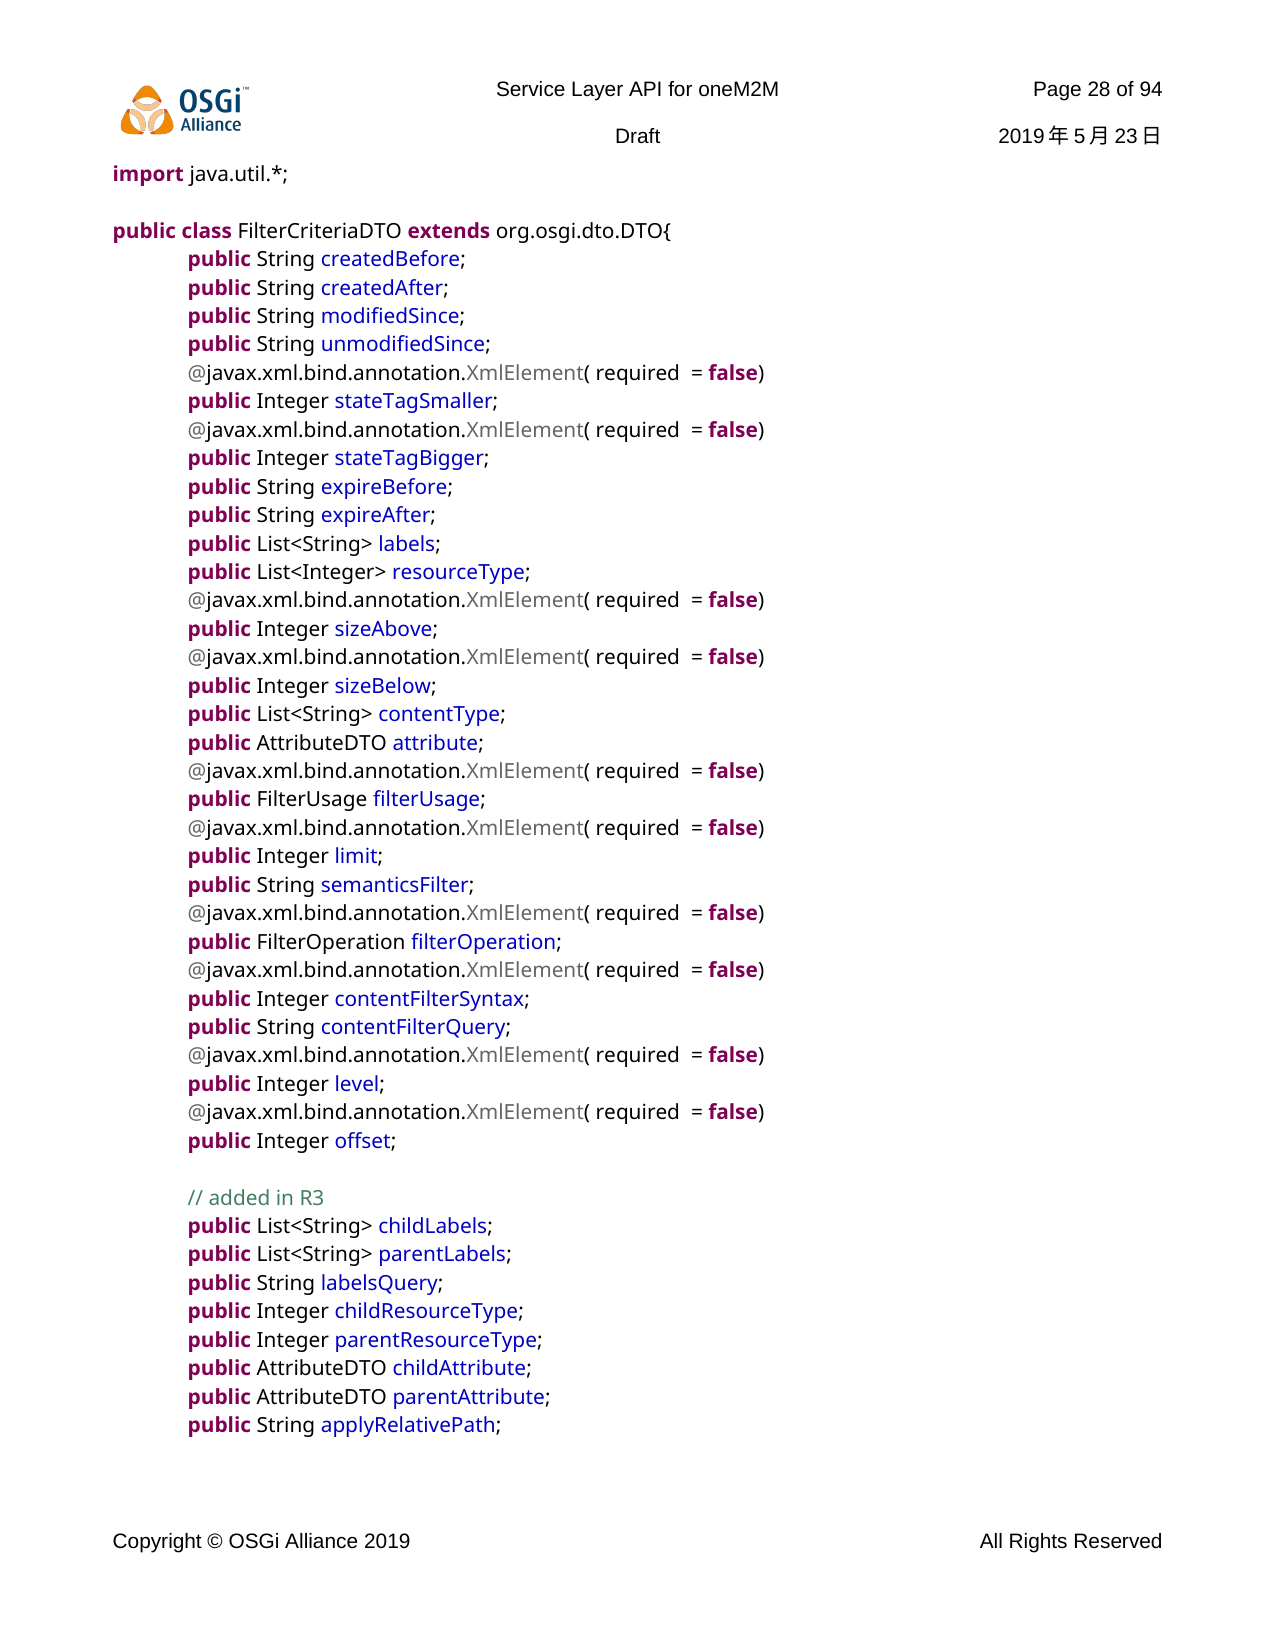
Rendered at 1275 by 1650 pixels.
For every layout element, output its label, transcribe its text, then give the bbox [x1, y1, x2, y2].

text public Integer sizeBelow; [112, 671, 1162, 699]
text public List<String> labels; [112, 529, 1162, 557]
text public List<String> parentLabels; [112, 1239, 1162, 1268]
text @javax.xml.bind.annotation.XmlElement( required = false) [112, 1041, 1162, 1069]
text public List<String> childLabels; [112, 1211, 1162, 1239]
text @javax.xml.bind.annotation.XmlElement( required = false) [112, 756, 1162, 784]
text @javax.xml.bind.annotation.XmlElement( required = false) [112, 586, 1162, 614]
text public String createdAfter; [112, 273, 1162, 301]
text @javax.xml.bind.annotation.XmlElement( required = false) [112, 955, 1162, 984]
text @javax.xml.bind.annotation.XmlElement( required = false) [112, 642, 1162, 671]
text public Integer contentFilterSyntax; [112, 984, 1162, 1012]
picture [113, 78, 257, 142]
text public String labelsQuery; [112, 1268, 1162, 1296]
text @javax.xml.bind.annotation.XmlElement( required = false) [112, 1097, 1162, 1126]
text public List<Integer> resourceType; [112, 557, 1162, 586]
text public AttributeDTO parentAttribute; [112, 1382, 1162, 1410]
text @javax.xml.bind.annotation.XmlElement( required = false) [112, 415, 1162, 443]
text public String contentFilterQuery; [112, 1012, 1162, 1041]
text public Integer limit; [112, 841, 1162, 870]
text public String createdBefore; [112, 244, 1162, 273]
text @javax.xml.bind.annotation.XmlElement( required = false) [112, 898, 1162, 927]
text public AttributeDTO attribute; [112, 728, 1162, 756]
text public Integer level; [112, 1069, 1162, 1097]
text public Integer offset; [112, 1126, 1162, 1154]
text public AttributeDTO childAttribute; [112, 1353, 1162, 1382]
text public List<String> contentType; [112, 699, 1162, 728]
text public Integer childResourceType; [112, 1296, 1162, 1325]
text @javax.xml.bind.annotation.XmlElement( required = false) [112, 813, 1162, 841]
text public FilterUsage filterUsage; [112, 784, 1162, 813]
text // added in R3 [112, 1183, 1162, 1211]
text public Integer stateTagSmaller; [112, 386, 1162, 415]
text public FilterOperation filterOperation; [112, 927, 1162, 955]
text public Integer sizeAbove; [112, 614, 1162, 642]
text public String expireBefore; [112, 472, 1162, 500]
text public String applyRelativePath; [112, 1410, 1162, 1439]
text public String modifiedSince; [112, 301, 1162, 329]
text public String unmodifiedSince; [112, 329, 1162, 358]
text public Integer parentResourceType; [112, 1325, 1162, 1353]
text import java.util.*; [112, 159, 1162, 187]
text public class FilterCriteriaDTO extends org.osgi.dto.DTO{ [112, 216, 1162, 244]
text public String semanticsFilter; [112, 870, 1162, 898]
text public String expireAfter; [112, 500, 1162, 529]
text public Integer stateTagBigger; [112, 443, 1162, 472]
text @javax.xml.bind.annotation.XmlElement( required = false) [112, 358, 1162, 386]
